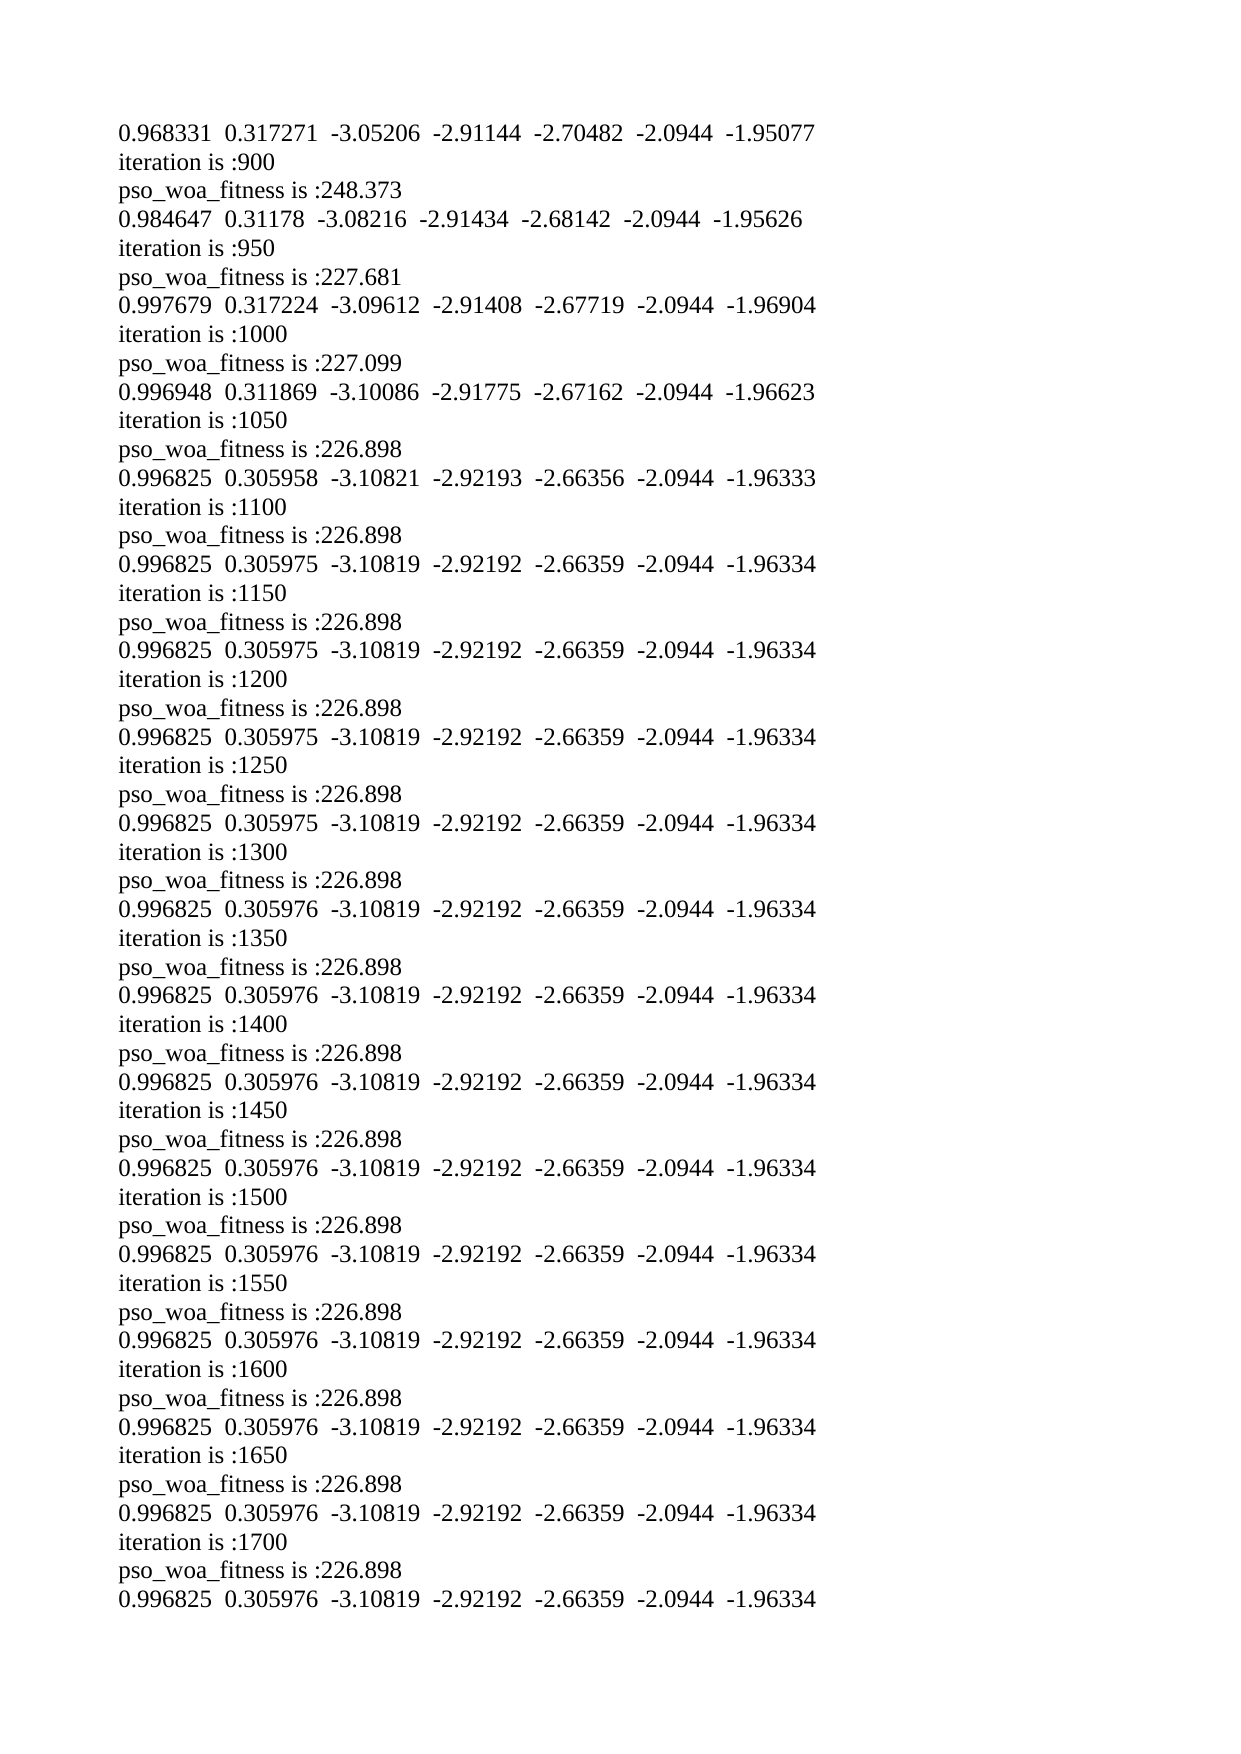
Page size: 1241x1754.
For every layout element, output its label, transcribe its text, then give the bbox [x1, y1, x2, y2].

text pso_woa_fitness is :226.898 [118, 434, 1122, 463]
text iteration is :1150 [118, 578, 1122, 607]
text iteration is :1200 [118, 664, 1122, 693]
text pso_woa_fitness is :226.898 [118, 1297, 1122, 1326]
text iteration is :1250 [118, 751, 1122, 779]
text 0.996825 0.305976 -3.10819 -2.92192 -2.66359 -2.0944 -1.96334 [118, 1584, 1122, 1613]
text iteration is :1000 [118, 319, 1122, 348]
text pso_woa_fitness is :227.681 [118, 262, 1122, 291]
text iteration is :1450 [118, 1096, 1122, 1124]
text 0.996948 0.311869 -3.10086 -2.91775 -2.67162 -2.0944 -1.96623 [118, 377, 1122, 406]
text 0.996825 0.305976 -3.10819 -2.92192 -2.66359 -2.0944 -1.96334 [118, 1153, 1122, 1182]
text iteration is :950 [118, 233, 1122, 262]
text 0.997679 0.317224 -3.09612 -2.91408 -2.67719 -2.0944 -1.96904 [118, 291, 1122, 319]
text 0.996825 0.305976 -3.10819 -2.92192 -2.66359 -2.0944 -1.96334 [118, 1326, 1122, 1354]
text iteration is :1100 [118, 492, 1122, 521]
text pso_woa_fitness is :248.373 [118, 176, 1122, 204]
text iteration is :1600 [118, 1354, 1122, 1383]
text 0.984647 0.31178 -3.08216 -2.91434 -2.68142 -2.0944 -1.95626 [118, 204, 1122, 233]
text iteration is :1500 [118, 1182, 1122, 1211]
text pso_woa_fitness is :226.898 [118, 1469, 1122, 1498]
text pso_woa_fitness is :226.898 [118, 521, 1122, 549]
text 0.968331 0.317271 -3.05206 -2.91144 -2.70482 -2.0944 -1.95077 [118, 118, 1122, 147]
text iteration is :1300 [118, 837, 1122, 866]
text pso_woa_fitness is :226.898 [118, 1383, 1122, 1412]
text 0.996825 0.305958 -3.10821 -2.92193 -2.66356 -2.0944 -1.96333 [118, 463, 1122, 492]
text pso_woa_fitness is :227.099 [118, 348, 1122, 377]
text 0.996825 0.305976 -3.10819 -2.92192 -2.66359 -2.0944 -1.96334 [118, 1412, 1122, 1441]
text iteration is :1350 [118, 923, 1122, 952]
text pso_woa_fitness is :226.898 [118, 866, 1122, 894]
text pso_woa_fitness is :226.898 [118, 1124, 1122, 1153]
text iteration is :1050 [118, 406, 1122, 434]
text 0.996825 0.305976 -3.10819 -2.92192 -2.66359 -2.0944 -1.96334 [118, 894, 1122, 923]
text pso_woa_fitness is :226.898 [118, 1556, 1122, 1584]
text iteration is :1400 [118, 1009, 1122, 1038]
text 0.996825 0.305975 -3.10819 -2.92192 -2.66359 -2.0944 -1.96334 [118, 808, 1122, 837]
text iteration is :900 [118, 147, 1122, 176]
text pso_woa_fitness is :226.898 [118, 1038, 1122, 1067]
text 0.996825 0.305976 -3.10819 -2.92192 -2.66359 -2.0944 -1.96334 [118, 1239, 1122, 1268]
text pso_woa_fitness is :226.898 [118, 952, 1122, 981]
text iteration is :1700 [118, 1527, 1122, 1556]
text 0.996825 0.305976 -3.10819 -2.92192 -2.66359 -2.0944 -1.96334 [118, 1498, 1122, 1527]
text pso_woa_fitness is :226.898 [118, 693, 1122, 722]
text pso_woa_fitness is :226.898 [118, 1211, 1122, 1239]
text pso_woa_fitness is :226.898 [118, 607, 1122, 636]
text iteration is :1550 [118, 1268, 1122, 1297]
text 0.996825 0.305975 -3.10819 -2.92192 -2.66359 -2.0944 -1.96334 [118, 549, 1122, 578]
text 0.996825 0.305975 -3.10819 -2.92192 -2.66359 -2.0944 -1.96334 [118, 722, 1122, 751]
text 0.996825 0.305976 -3.10819 -2.92192 -2.66359 -2.0944 -1.96334 [118, 981, 1122, 1009]
text 0.996825 0.305976 -3.10819 -2.92192 -2.66359 -2.0944 -1.96334 [118, 1067, 1122, 1096]
text 0.996825 0.305975 -3.10819 -2.92192 -2.66359 -2.0944 -1.96334 [118, 636, 1122, 664]
text iteration is :1650 [118, 1441, 1122, 1469]
text pso_woa_fitness is :226.898 [118, 779, 1122, 808]
